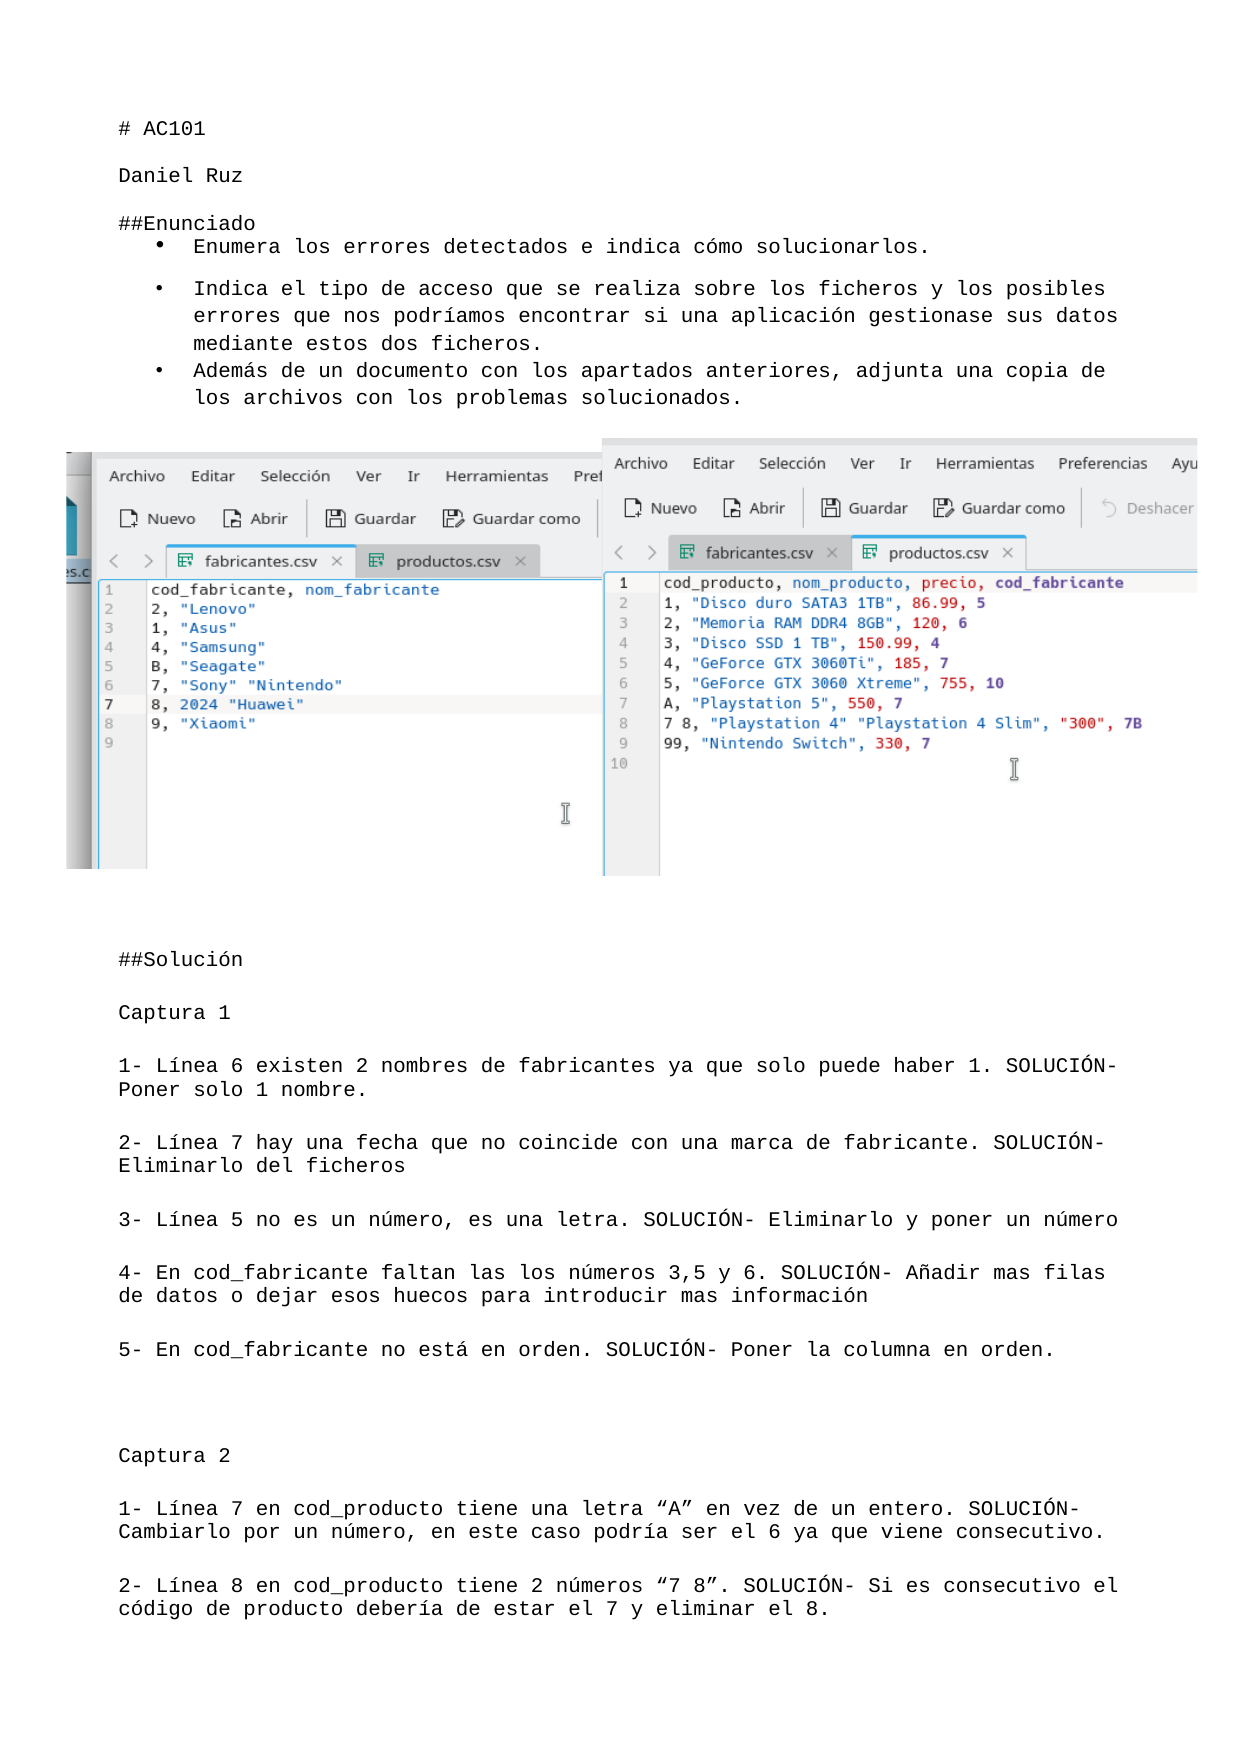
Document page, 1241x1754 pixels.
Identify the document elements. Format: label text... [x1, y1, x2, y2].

text 1- Línea 6 existen 2 nombres de fabricantes ya que solo puede haber 1. SOLUCIÓN-Poner solo 1 nombre. [118, 1055, 1122, 1102]
text Daniel Ruz [118, 165, 1122, 189]
list Indica el tipo de acceso que se realiza sobre los ficheros y los posibles errores que nos podríamos encontrar si una aplicación gestionase sus datos mediante estos dos ficheros. [156, 278, 1122, 356]
text 5- En cod_fabricante no está en orden. SOLUCIÓN- Poner la columna en orden. [118, 1338, 1122, 1362]
text 2- Línea 8 en cod_producto tiene 2 números “7 8”. SOLUCIÓN- Si es consecutivo el código de producto debería de estar el 7 y eliminar el 8. [118, 1575, 1122, 1622]
list Además de un documento con los apartados anteriores, adjunta una copia de los archivos con los problemas solucionados. [156, 360, 1122, 411]
text ##Enunciado [118, 213, 1122, 236]
text 4- En cod_fabricante faltan las los números 3,5 y 6. SOLUCIÓN- Añadir mas filas de datos o dejar esos huecos para introducir mas información [118, 1262, 1122, 1309]
picture [66, 438, 1198, 876]
list Enumera los errores detectados e indica cómo solucionarlos. [156, 236, 1122, 260]
text 2- Línea 7 hay una fecha que no coincide con una marca de fabricante. SOLUCIÓN- Eliminarlo del ficheros [118, 1132, 1122, 1179]
text ##Solución [118, 949, 1122, 972]
text Captura 2 [118, 1445, 1122, 1468]
text 3- Línea 5 no es un número, es una letra. SOLUCIÓN- Eliminarlo y poner un número [118, 1209, 1122, 1232]
text # AC101 [118, 118, 1122, 142]
text 1- Línea 7 en cod_producto tiene una letra “A” en vez de un entero. SOLUCIÓN- Cambiarlo por un número, en este caso podría ser el 6 ya que viene consecutivo. [118, 1498, 1122, 1545]
text Captura 1 [118, 1002, 1122, 1026]
